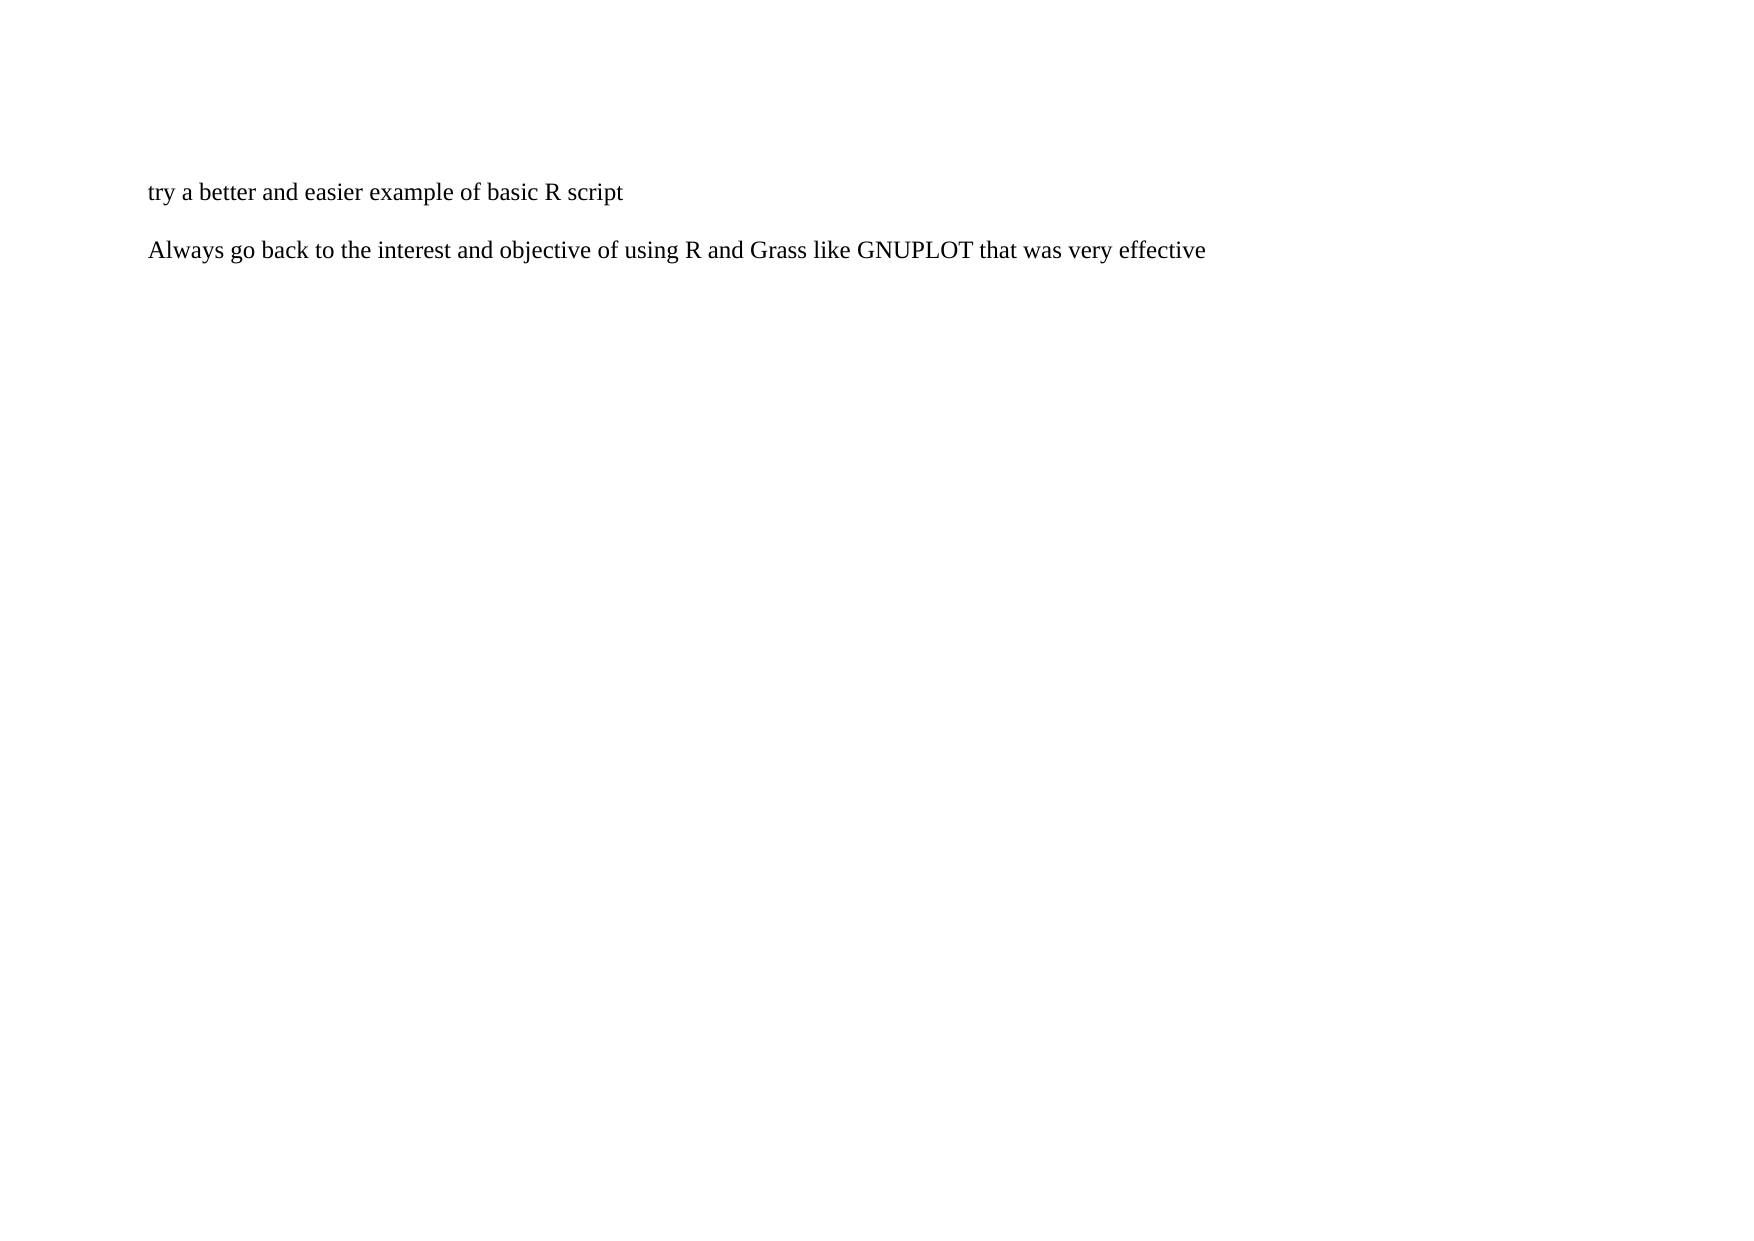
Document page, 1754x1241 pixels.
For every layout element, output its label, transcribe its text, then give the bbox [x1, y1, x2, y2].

text Always go back to the interest and objective of using R and Grass like GNUPLOT that was very effective [148, 235, 1606, 263]
text try a better and easier example of basic R script [148, 177, 1606, 206]
